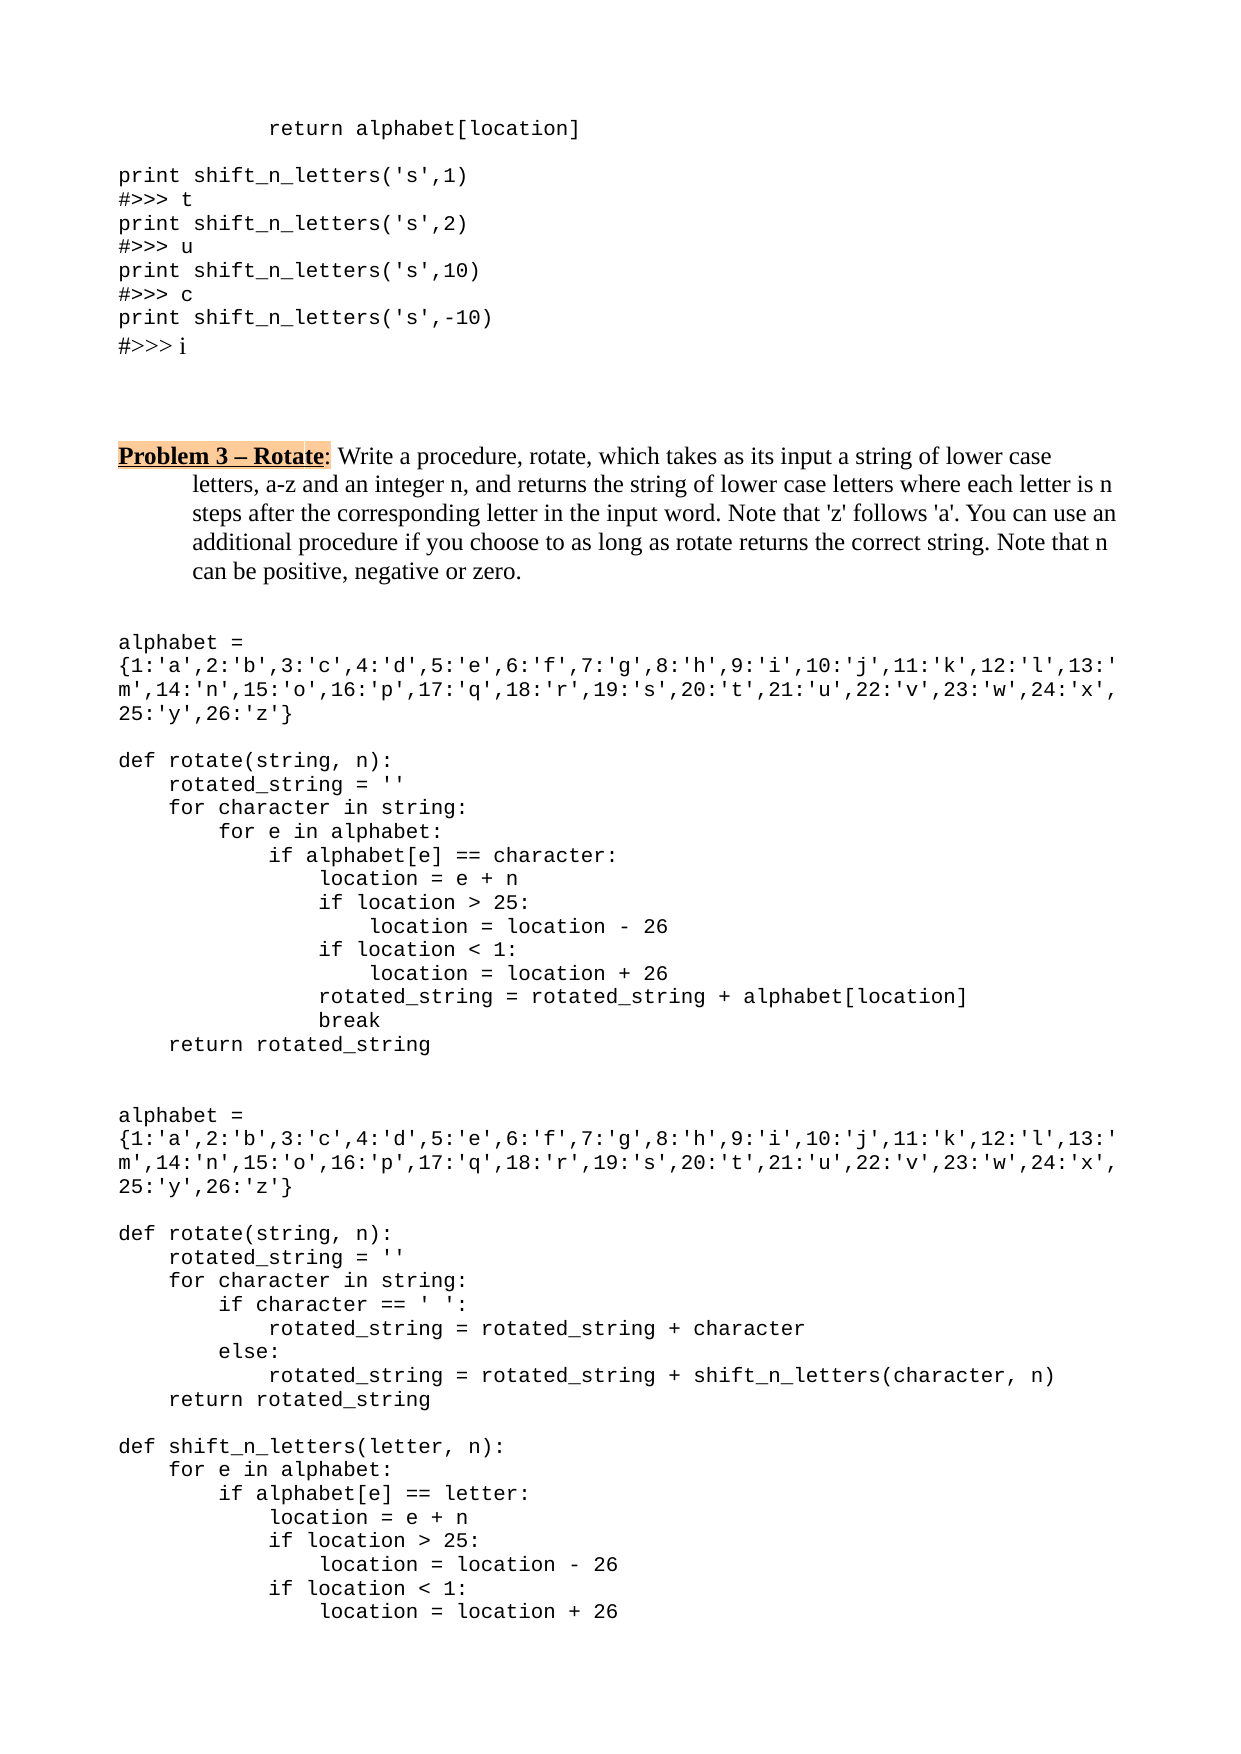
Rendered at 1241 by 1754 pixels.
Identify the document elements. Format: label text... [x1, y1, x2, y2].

text def shift_n_letters(letter, n): [118, 1436, 1122, 1459]
text if location < 1: [118, 939, 1122, 963]
text if location > 25: [118, 892, 1122, 916]
text if alphabet[e] == letter: [118, 1483, 1122, 1507]
text location = e + n [118, 1507, 1122, 1530]
text for e in alphabet: [118, 821, 1122, 845]
text print shift_n_letters('s',1) [118, 165, 1122, 189]
text if character == ' ': [118, 1294, 1122, 1318]
text for character in string: [118, 797, 1122, 821]
text for e in alphabet: [118, 1459, 1122, 1483]
text print shift_n_letters('s',10) [118, 260, 1122, 284]
text #>>> u [118, 236, 1122, 260]
text alphabet = {1:'a',2:'b',3:'c',4:'d',5:'e',6:'f',7:'g',8:'h',9:'i',10:'j',11:'k',12:'l',13:'m',14:'n',15:'o',16:'p',17:'q',18:'r',19:'s',20:'t',21:'u',22:'v',23:'w',24:'x',25:'y',26:'z'} [118, 1105, 1122, 1199]
text location = e + n [118, 868, 1122, 892]
text return rotated_string [118, 1034, 1122, 1057]
text print shift_n_letters('s',2) [118, 213, 1122, 236]
text rotated_string = rotated_string + alphabet[location] [118, 987, 1122, 1010]
text alphabet = {1:'a',2:'b',3:'c',4:'d',5:'e',6:'f',7:'g',8:'h',9:'i',10:'j',11:'k',12:'l',13:'m',14:'n',15:'o',16:'p',17:'q',18:'r',19:'s',20:'t',21:'u',22:'v',23:'w',24:'x',25:'y',26:'z'} [118, 632, 1122, 726]
text rotated_string = '' [118, 1247, 1122, 1270]
text return alphabet[location] [118, 118, 1122, 142]
text location = location + 26 [118, 963, 1122, 987]
text def rotate(string, n): [118, 1223, 1122, 1247]
text letters, a-z and an integer n, and returns the string of lower case letters where each letter is n steps after the corresponding letter in the input word. Note that 'z' follows 'a'. You can use an additional procedure if you choose to as long as rotate returns the correct string. Note that n can be positive, negative or zero. [118, 469, 1122, 584]
text def rotate(string, n): [118, 750, 1122, 774]
text #>>> c [118, 284, 1122, 307]
text location = location - 26 [118, 1554, 1122, 1578]
text location = location - 26 [118, 916, 1122, 939]
text if location < 1: [118, 1578, 1122, 1601]
text #>>> t [118, 189, 1122, 213]
text rotated_string = rotated_string + character [118, 1318, 1122, 1341]
text print shift_n_letters('s',-10) [118, 307, 1122, 331]
text rotated_string = '' [118, 774, 1122, 797]
text else: [118, 1341, 1122, 1365]
text for character in string: [118, 1270, 1122, 1294]
text if alphabet[e] == character: [118, 845, 1122, 868]
text if location > 25: [118, 1530, 1122, 1554]
text #>>> i [118, 331, 1122, 360]
text rotated_string = rotated_string + shift_n_letters(character, n) [118, 1365, 1122, 1388]
text break [118, 1010, 1122, 1034]
text Problem 3 – Rotate: Write a procedure, rotate, which takes as its input a string of lower case [118, 441, 1122, 469]
text location = location + 26 [118, 1601, 1122, 1625]
text return rotated_string [118, 1388, 1122, 1412]
